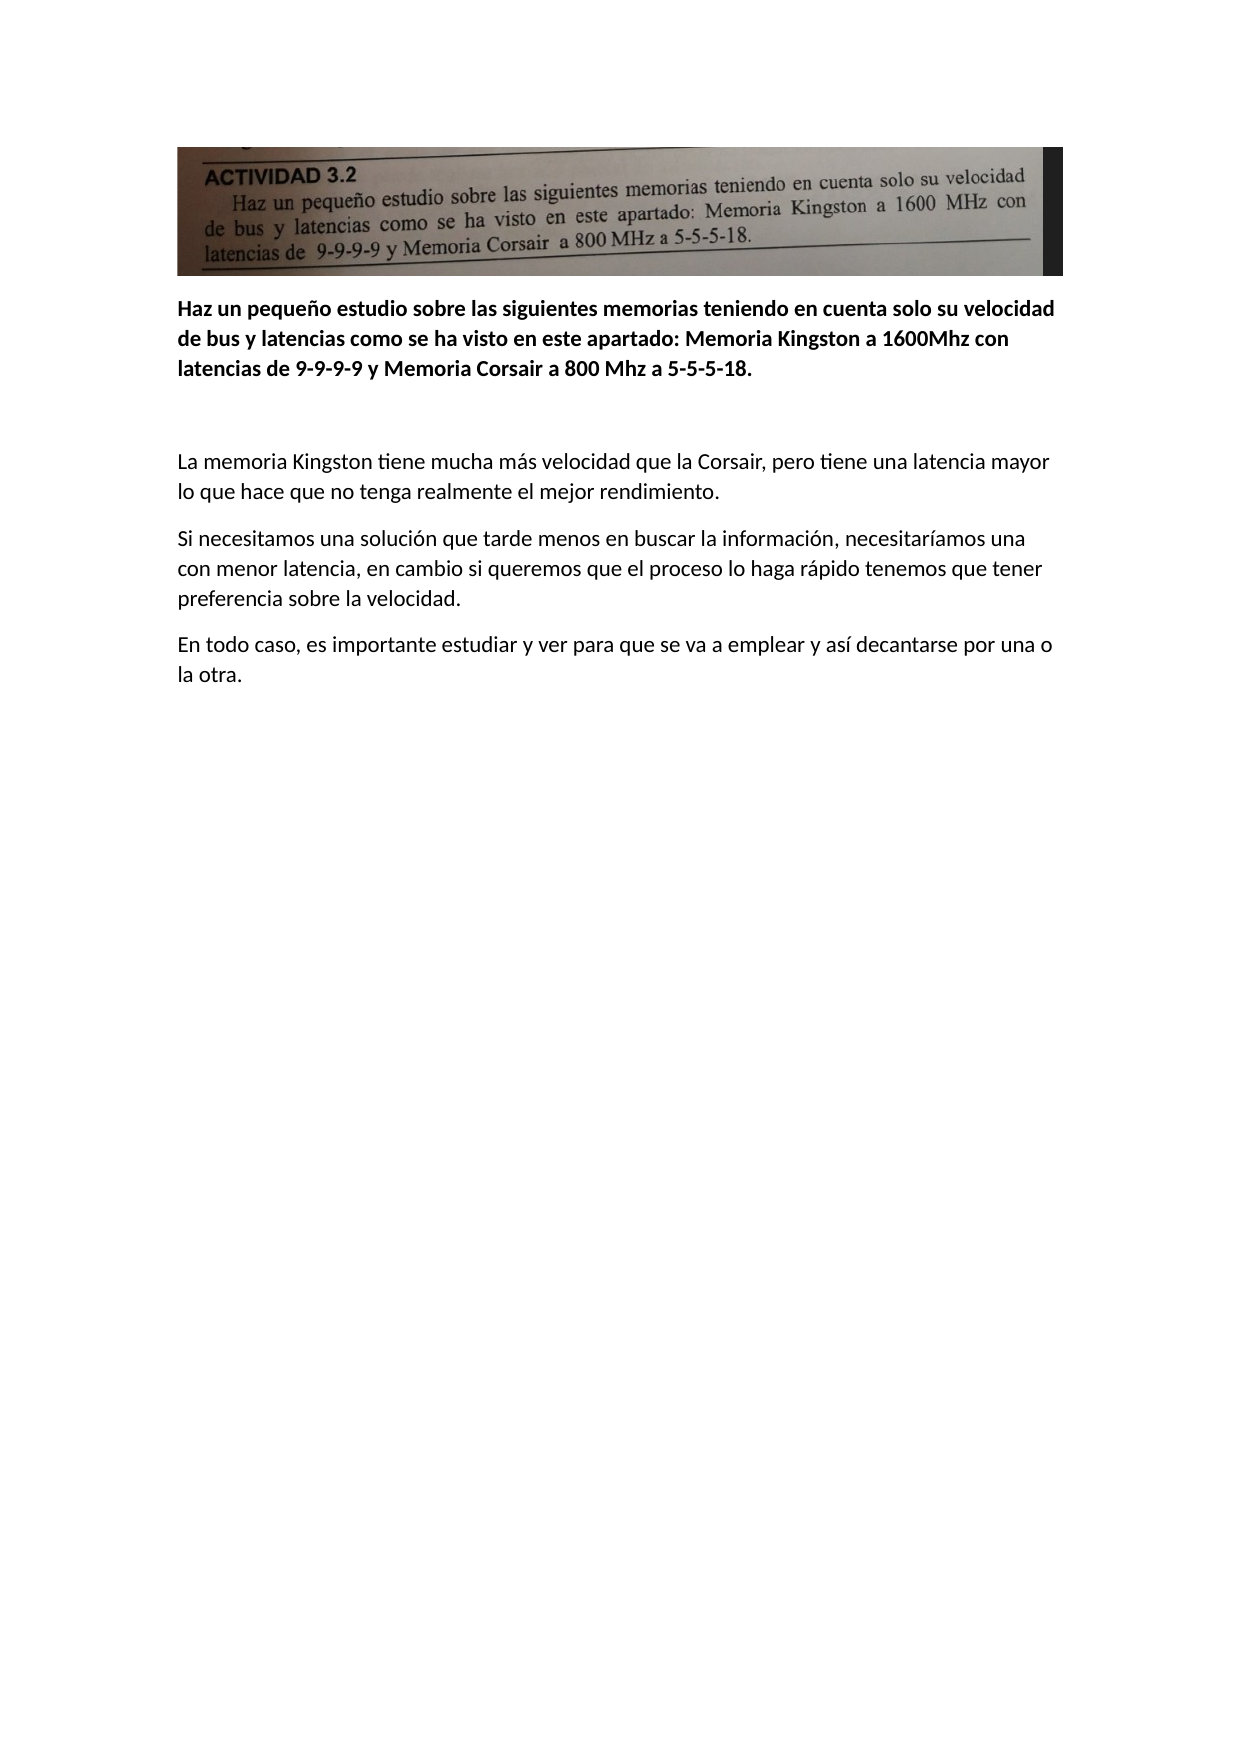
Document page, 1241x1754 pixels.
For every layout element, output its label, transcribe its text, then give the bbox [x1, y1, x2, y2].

text Si necesitamos una solución que tarde menos en buscar la información, necesitaríamos una con menor latencia, en cambio si queremos que el proceso lo haga rápido tenemos que tener preferencia sobre la velocidad. [177, 524, 1063, 612]
text La memoria Kingston tiene mucha más velocidad que la Corsair, pero tiene una latencia mayor lo que hace que no tenga realmente el mejor rendimiento. [177, 447, 1063, 505]
text En todo caso, es importante estudiar y ver para que se va a emplear y así decantarse por una o la otra. [177, 630, 1063, 688]
text Haz un pequeño estudio sobre las siguientes memorias teniendo en cuenta solo su velocidad de bus y latencias como se ha visto en este apartado: Memoria Kingston a 1600Mhz con latencias de 9-9-9-9 y Memoria Corsair a 800 Mhz a 5-5-5-18. [177, 294, 1063, 382]
